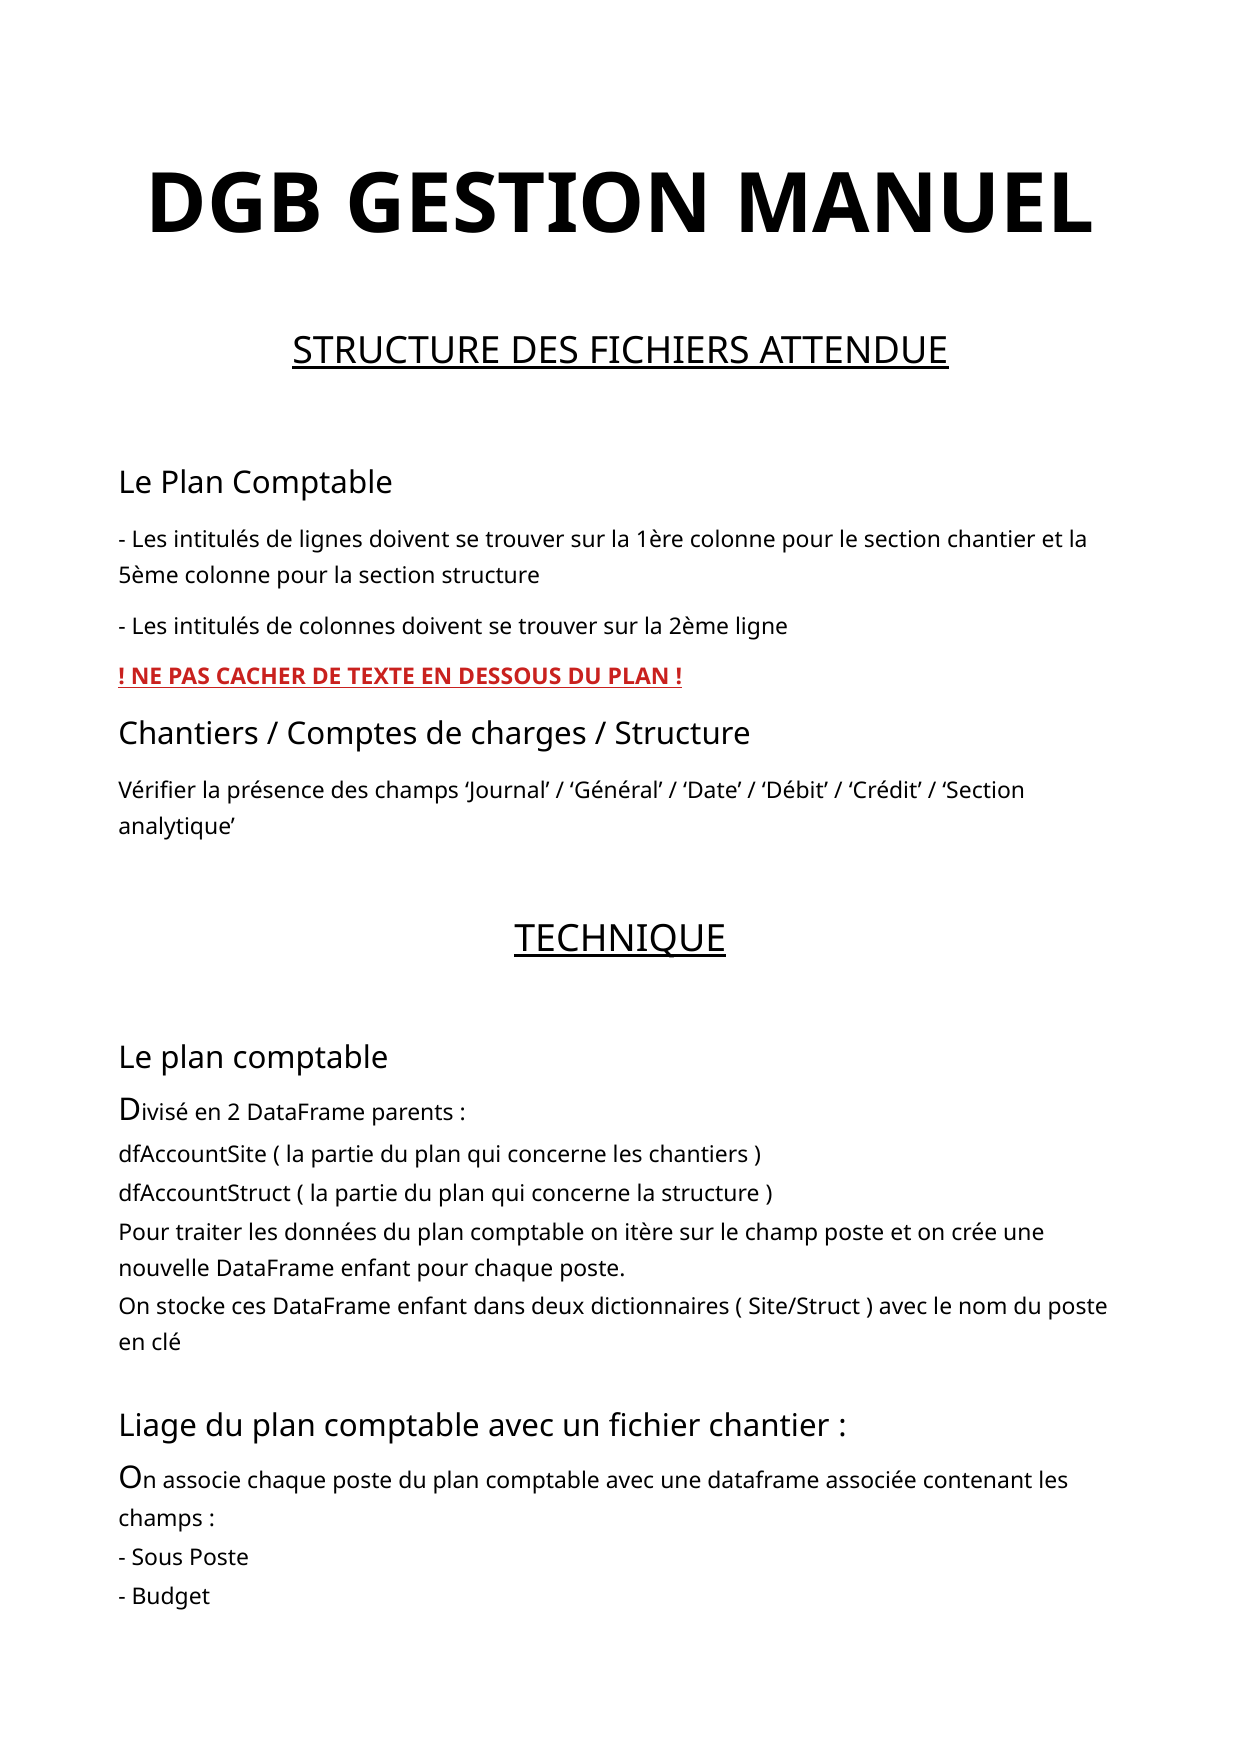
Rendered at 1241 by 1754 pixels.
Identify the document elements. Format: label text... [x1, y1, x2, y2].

text TECHNIQUE [118, 911, 1122, 962]
text - Sous Poste [118, 1541, 1122, 1572]
text - Les intitulés de lignes doivent se trouver sur la 1ère colonne pour le section chantier et la 5ème colonne pour la section structure [118, 523, 1122, 590]
text Le plan comptable [118, 1035, 1122, 1078]
title DGB GESTION MANUEL [118, 143, 1122, 257]
text Le Plan Comptable [118, 460, 1122, 502]
text On associe chaque poste du plan comptable avec une dataframe associée contenant les champs : [118, 1455, 1122, 1534]
text STRUCTURE DES FICHIERS ATTENDUE [118, 323, 1122, 374]
text dfAccountSite ( la partie du plan qui concerne les chantiers ) [118, 1138, 1122, 1169]
text Chantiers / Comptes de charges / Structure [118, 711, 1122, 753]
text - Budget [118, 1580, 1122, 1611]
text - Les intitulés de colonnes doivent se trouver sur la 2ème ligne [118, 610, 1122, 641]
text Liage du plan comptable avec un fichier chantier : [118, 1403, 1122, 1446]
text ! NE PAS CACHER DE TEXTE EN DESSOUS DU PLAN ! [118, 660, 1122, 691]
text Vérifier la présence des champs ‘Journal’ / ‘Général’ / ‘Date’ / ‘Débit’ / ‘Crédit’ / ‘Section analytique’ [118, 774, 1122, 841]
text dfAccountStruct ( la partie du plan qui concerne la structure ) [118, 1177, 1122, 1208]
text On stocke ces DataFrame enfant dans deux dictionnaires ( Site/Struct ) avec le nom du poste en clé [118, 1290, 1122, 1357]
text Pour traiter les données du plan comptable on itère sur le champ poste et on crée une nouvelle DataFrame enfant pour chaque poste. [118, 1216, 1122, 1283]
text Divisé en 2 DataFrame parents : [118, 1087, 1122, 1129]
